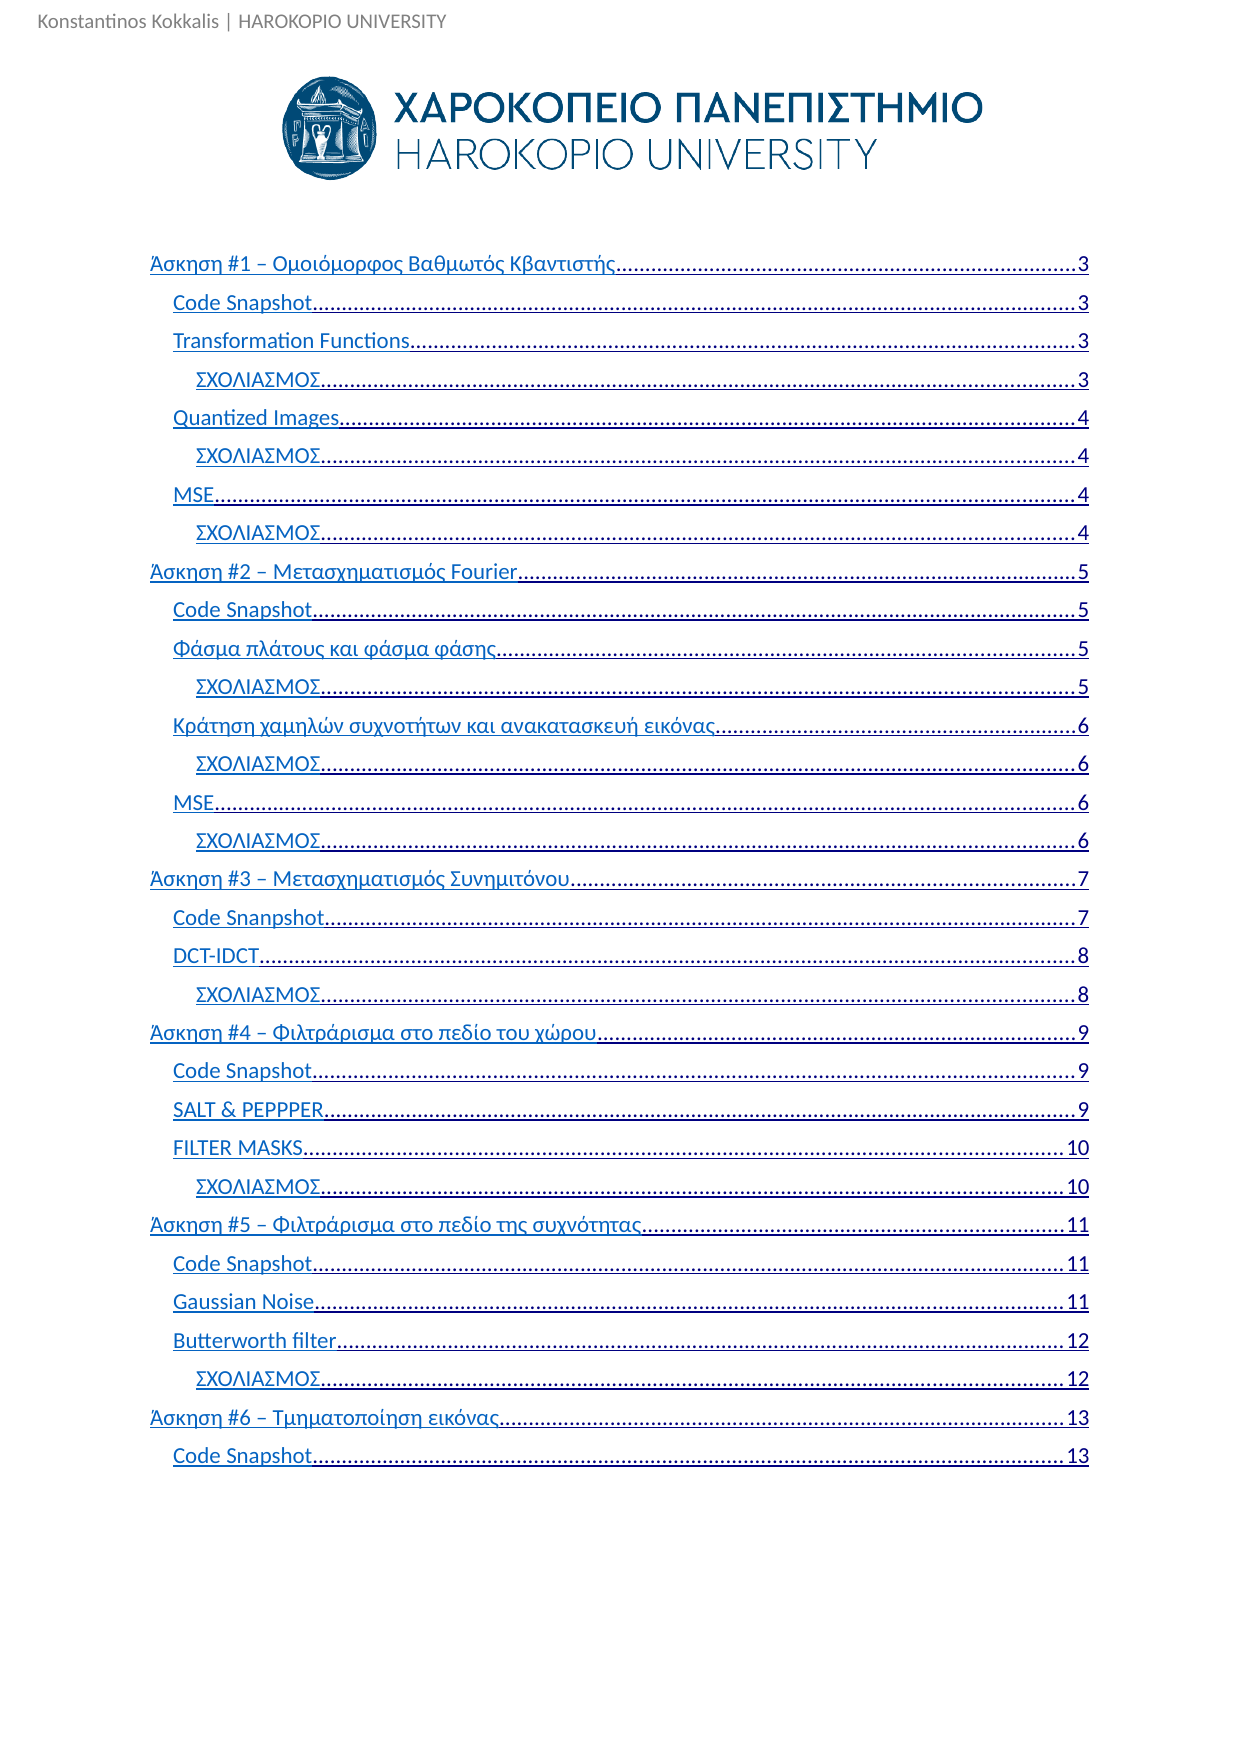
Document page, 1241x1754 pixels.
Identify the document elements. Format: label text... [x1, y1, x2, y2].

text ΣΧΟΛΙΑΣΜΟΣ 12 [196, 1364, 1090, 1392]
text SALT & PEPPPER 9 [173, 1095, 1090, 1123]
text Άσκηση #3 – Μετασχηματισμός Συνημιτόνου 7 [150, 864, 1090, 892]
text Code Snapshot 9 [173, 1057, 1090, 1085]
text Gaussian Noise 11 [173, 1287, 1090, 1315]
text ΣΧΟΛΙΑΣΜΟΣ 6 [196, 826, 1090, 854]
text Άσκηση #4 – Φιλτράρισμα στο πεδίο του χώρου 9 [150, 1018, 1090, 1046]
text Code Snanpshot 7 [173, 903, 1090, 931]
text Quantized Images 4 [173, 403, 1090, 431]
text ΣΧΟΛΙΑΣΜΟΣ 5 [196, 672, 1090, 700]
text Άσκηση #1 – Ομοιόμορφος Βαθμωτός Κβαντιστής 3 [150, 150, 1090, 277]
text Κράτηση χαμηλών συχνοτήτων και ανακατασκευή εικόνας 6 [173, 711, 1090, 739]
text ΣΧΟΛΙΑΣΜΟΣ 4 [196, 442, 1090, 470]
text Butterworth filter 12 [173, 1326, 1090, 1354]
text MSE 4 [173, 480, 1090, 508]
text Code Snapshot 3 [173, 288, 1090, 316]
text Άσκηση #2 – Mετασχηματισμός Fourier 5 [150, 557, 1090, 585]
text ΣΧΟΛΙΑΣΜΟΣ 8 [196, 980, 1090, 1008]
text DCT-IDCT 8 [173, 941, 1090, 969]
text FILTER MASKS 10 [173, 1133, 1090, 1162]
text Code Snapshot 11 [173, 1249, 1090, 1277]
text Άσκηση #6 – Τμηματοποίηση εικόνας 13 [150, 1403, 1090, 1431]
text Άσκηση #5 – Φιλτράρισμα στο πεδίο της συχνότητας 11 [150, 1210, 1090, 1238]
text ΣΧΟΛΙΑΣΜΟΣ 6 [196, 749, 1090, 777]
text Code Snapshot 13 [173, 1441, 1090, 1469]
text Transformation Functions 3 [173, 326, 1090, 354]
text ΣΧΟΛΙΑΣΜΟΣ 3 [196, 365, 1090, 393]
text Code Snapshot 5 [173, 595, 1090, 623]
text MSE 6 [173, 788, 1090, 816]
text ΣΧΟΛΙΑΣΜΟΣ 10 [196, 1172, 1090, 1200]
text Φάσμα πλάτους και φάσμα φάσης 5 [173, 634, 1090, 662]
text ΣΧΟΛΙΑΣΜΟΣ 4 [196, 518, 1090, 547]
